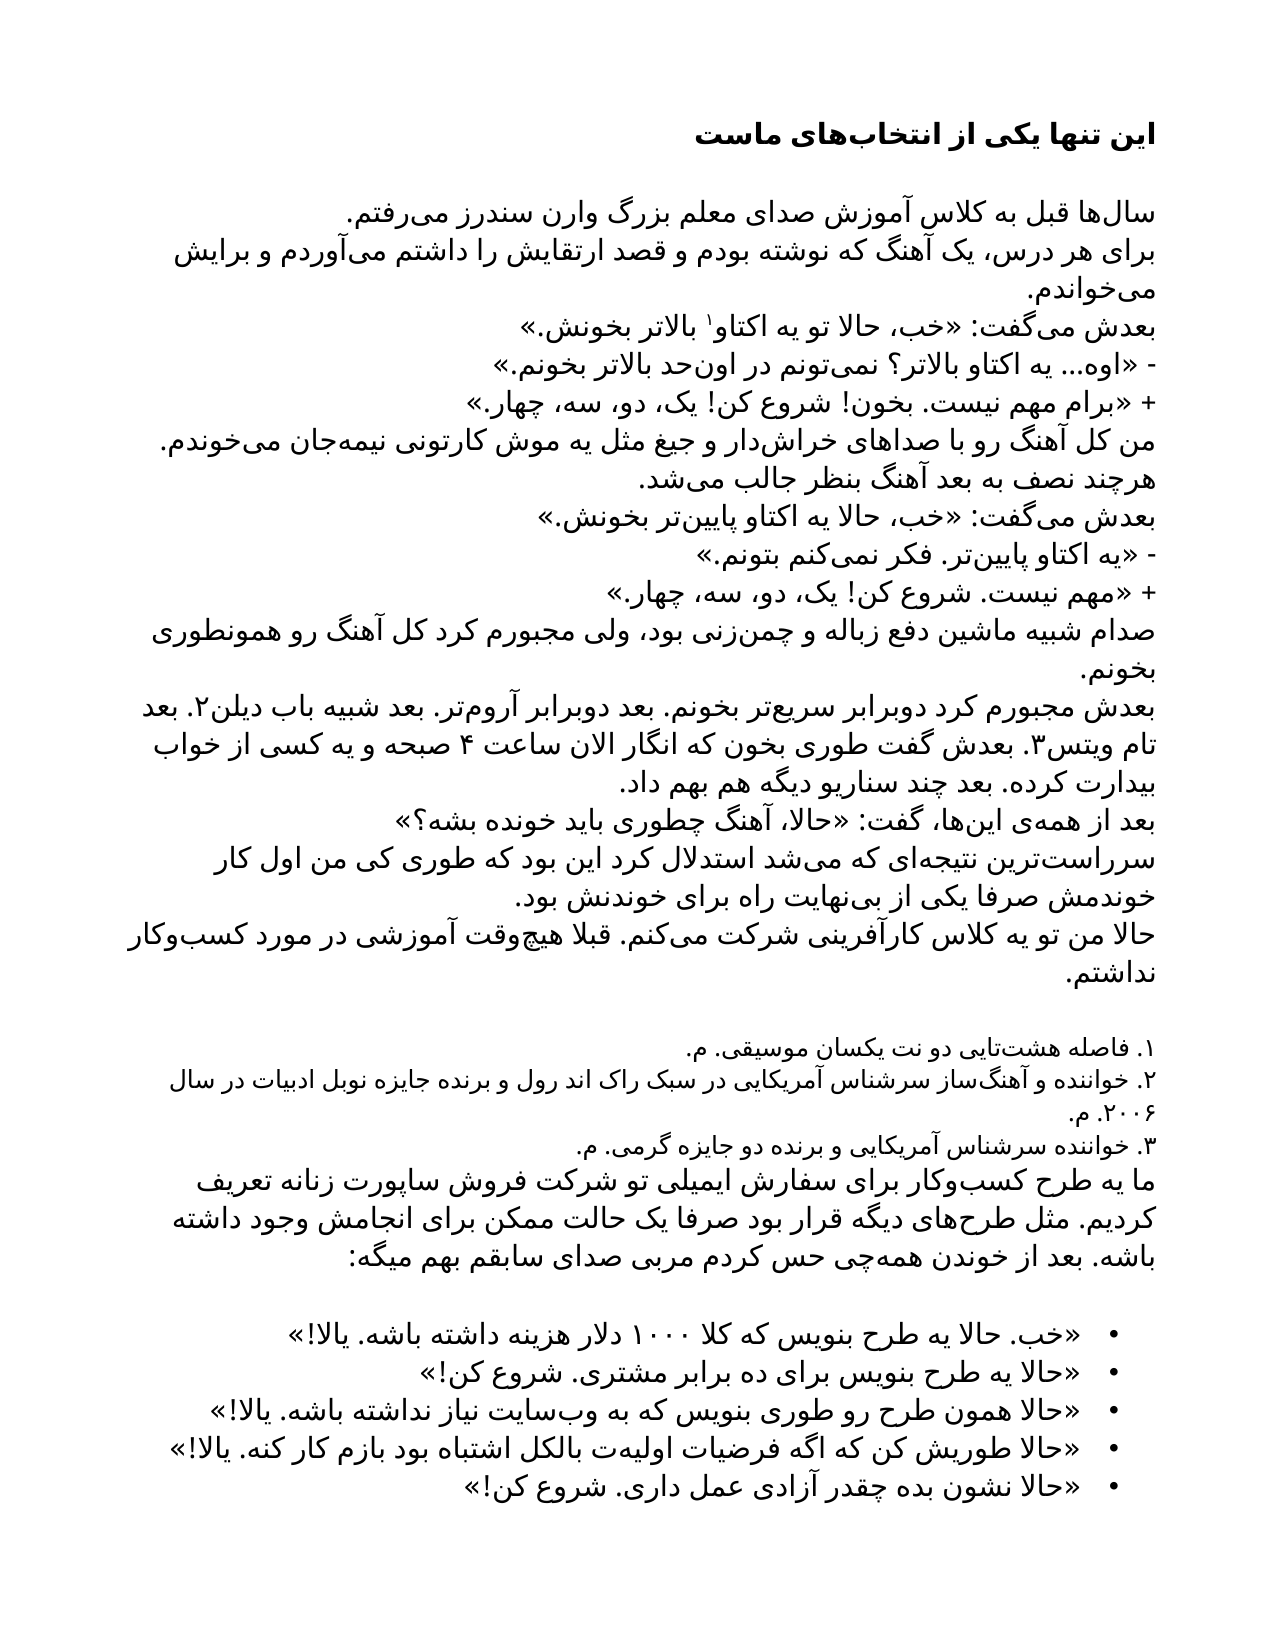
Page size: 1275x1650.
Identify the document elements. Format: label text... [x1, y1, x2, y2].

text ۲. خواننده و آهنگ‌ساز سرشناس آمریکایی در سبک راک اند رول و برنده جایزه نوبل ادبیات در سال ۲۰۰۶. م. [118, 1067, 1157, 1132]
text برای هر درس، یک آهنگ که نوشته بودم و قصد ارتقایش را داشتم می‌آوردم و برایش می‌خواندم. [118, 234, 1157, 310]
text بعدش می‌گفت: «خب، حالا یه اکتاو پایین‌تر بخونش.» - «یه اکتاو پایین‌تر. فکر نمی‌کنم بتونم.» [118, 500, 1157, 576]
list «خب. حالا یه طرح بنویس که کلا ۱۰۰۰ دلار هزینه داشته باشه. یالا!» [118, 1318, 1119, 1356]
text ما یه طرح کسب‌وکار برای سفارش ایمیلی تو شرکت فروش ساپورت زنانه تعریف کردیم. مثل طرح‌های دیگه قرار بود صرفا یک حالت ممکن برای انجامش وجود داشته باشه. بعد از خوندن همه‌چی حس کردم مربی صدای سابقم بهم میگه: [118, 1164, 1157, 1278]
list «حالا یه طرح بنویس برای ده برابر مشتری. شروع کن!» [118, 1356, 1119, 1394]
text حالا من تو یه کلاس کارآفرینی شرکت می‌کنم. قبلا هیچ‌وقت آموزشی در مورد کسب‌وکار نداشتم. [118, 918, 1157, 994]
list «حالا همون طرح رو طوری بنویس که به وب‌سایت نیاز نداشته باشه. یالا!» [118, 1394, 1119, 1432]
text سرراست‌ترین نتیجه‌ای که می‌شد استدلال کرد این بود که طوری کی من اول کار خوندمش صرفا یکی از بی‌نهایت راه برای خوندنش بود. [118, 842, 1157, 918]
list «حالا نشون بده چقدر آزادی عمل داری. شروع کن!» [118, 1470, 1119, 1508]
text ۱. فاصله هشت‌تایی دو نت یکسان موسیقی. م. [118, 1034, 1157, 1067]
text بعدش مجبورم کرد دوبرابر سریع‌تر بخونم. بعد دوبرابر آروم‌تر. بعد شبیه باب دیلن۲. بعد تام ویتس۳. بعدش گفت طوری بخون که انگار الان ساعت ۴ صبحه و یه کسی از خواب بیدارت کرده. بعد چند سناریو دیگه هم بهم داد. [118, 690, 1157, 804]
list «حالا طوریش کن که اگه فرضیات اولیه‌ت بالکل اشتباه بود بازم کار کنه. یالا!» [118, 1432, 1119, 1470]
text + «برام مهم نیست. بخون! شروع کن! یک، دو، سه، چهار.» [118, 386, 1157, 424]
text ۳. خواننده سرشناس آمریکایی و برنده دو جایزه گرمی. م. [118, 1132, 1157, 1164]
text من کل آهنگ رو با صداهای خراش‌دار و جیغ مثل یه موش کارتونی نیمه‌جان می‌خوندم. هرچند نصف به بعد آهنگ بنظر جالب می‌شد. [118, 424, 1157, 500]
text این تنها یکی از انتخاب‌های ماست [118, 118, 1157, 156]
text + «مهم نیست. شروع کن! یک، دو، سه، چهار.» صدام شبیه ماشین دفع زباله و چمن‌زنی بود، ولی مجبورم کرد کل آهنگ رو همونطوری بخونم. [118, 576, 1157, 690]
text سال‌ها قبل به کلاس آموزش صدای معلم بزرگ وارن سندرز می‌رفتم. [118, 196, 1157, 234]
text بعد از همه‌ی این‌ها، گفت: «حالا، آهنگ چطوری باید خونده بشه؟» [118, 804, 1157, 842]
text - «اوه… یه اکتاو بالاتر؟ نمی‌تونم در اون‌حد بالاتر بخونم.» [118, 348, 1157, 386]
text بعدش می‌گفت: «خب، حالا تو یه اکتاو۱ بالاتر بخونش.» [118, 310, 1157, 348]
